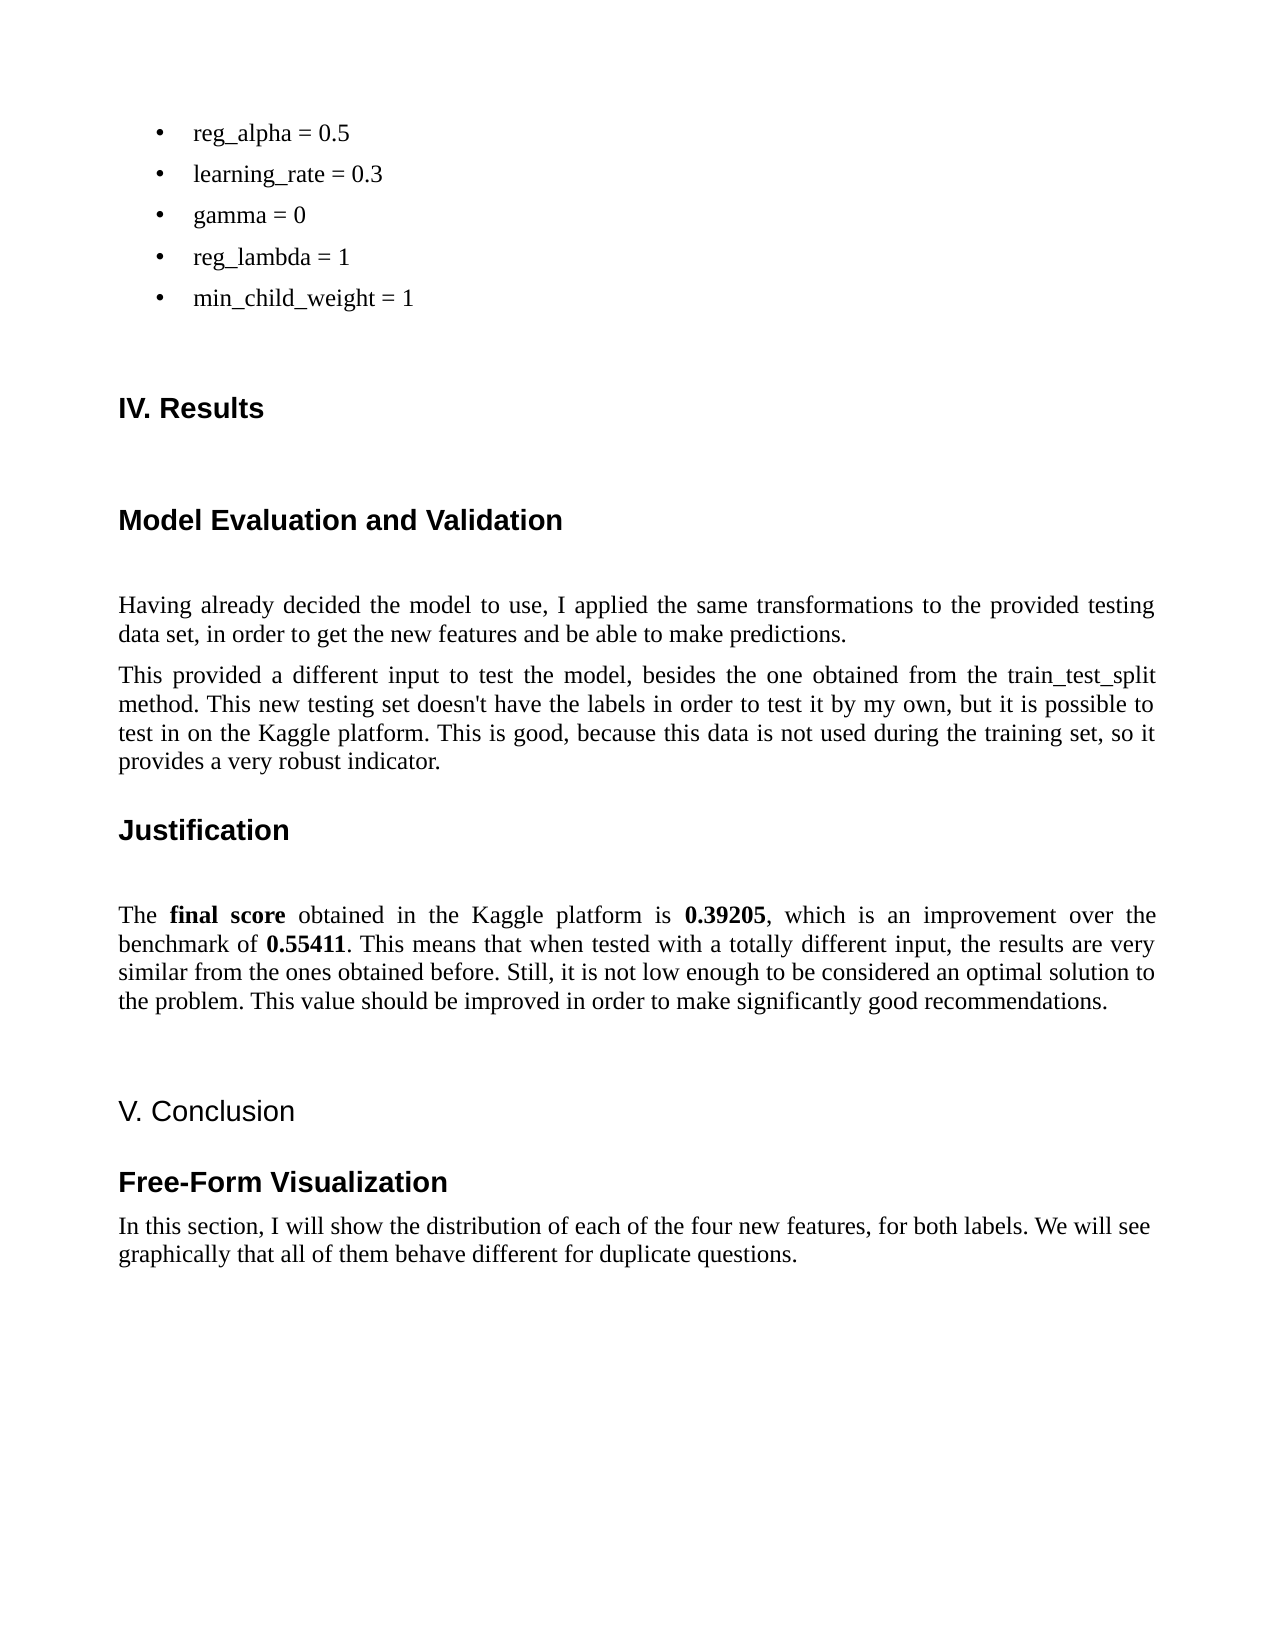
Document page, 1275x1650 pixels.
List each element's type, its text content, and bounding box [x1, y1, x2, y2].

list reg_lambda = 1 [156, 242, 1157, 271]
subtitle Free-Form Visualization [118, 1165, 1157, 1198]
list min_child_weight = 1 [156, 283, 1157, 312]
text This provided a different input to test the model, besides the one obtained from the train_test_split method. This new testing set doesn't have the labels in order to test it by my own, but it is possible to test in on the Kaggle platform. This is good, because this data is not used during the training set, so it provides a very robust indicator. [118, 660, 1157, 775]
subtitle Model Evaluation and Validation [118, 503, 1157, 536]
subtitle V. Conclusion [118, 1094, 1157, 1127]
text Having already decided the model to use, I applied the same transformations to the provided testing data set, in order to get the new features and be able to make predictions. [118, 590, 1157, 648]
text The final score obtained in the Kaggle platform is 0.39205, which is an improvement over the benchmark of 0.55411. This means that when tested with a totally different input, the results are very similar from the ones obtained before. Still, it is not low enough to be considered an optimal solution to the problem. This value should be improved in order to make significantly good recommendations. [118, 900, 1157, 1015]
list learning_rate = 0.3 [156, 159, 1157, 188]
list gamma = 0 [156, 201, 1157, 229]
subtitle IV. Results [118, 391, 1157, 424]
text In this section, I will show the distribution of each of the four new features, for both labels. We will see graphically that all of them behave different for duplicate questions. [118, 1211, 1157, 1268]
list reg_alpha = 0.5 [156, 118, 1157, 147]
subtitle Justification [118, 813, 1157, 846]
